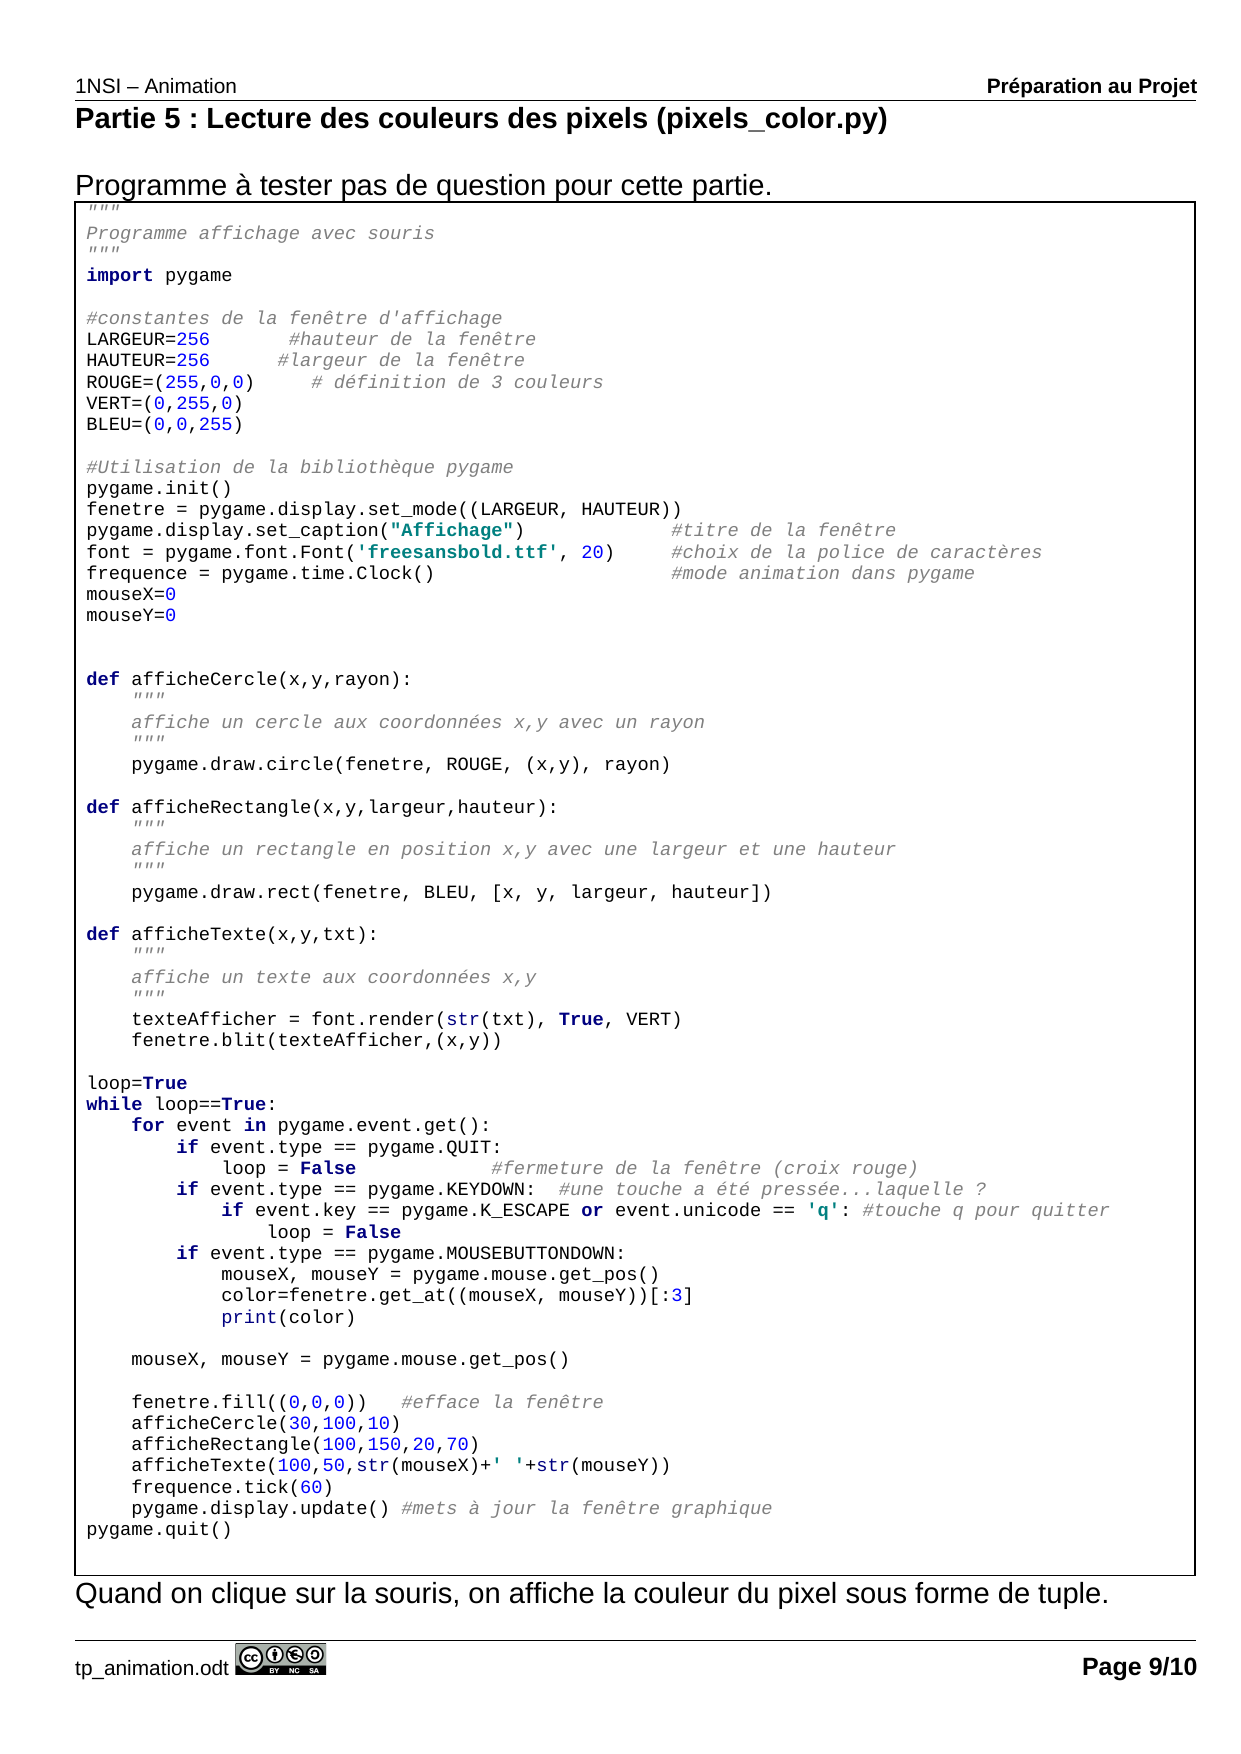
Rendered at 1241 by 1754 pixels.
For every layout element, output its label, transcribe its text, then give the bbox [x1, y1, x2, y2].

text Partie 5 : Lecture des couleurs des pixels (pixels_color.py) [75, 101, 1196, 134]
text Quand on clique sur la souris, on affiche la couleur du pixel sous forme de tuple. [75, 1576, 1196, 1609]
text Programme à tester pas de question pour cette partie. [75, 168, 1196, 201]
picture [235, 1643, 327, 1675]
table_header """ Programme affichage avec souris """ import pygame #constantes de la fenêtre d'affichage LARGEUR=256 #hauteur de la fenêtre HAUTEUR=256 #largeur de la fenêtre ROUGE=(255,0,0) # définition de 3 couleurs VERT=(0,255,0) BLEU=(0,0,255) #Utilisation de la bibliothèque pygame pygame.init() fenetre = pygame.display.set_mode((LARGEUR, HAUTEUR)) pygame.display.set_caption("Affichage") #titre de la fenêtre font = pygame.font.Font('freesansbold.ttf', 20) #choix de la police de caractères frequence = pygame.time.Clock() #mode animation dans pygame mouseX=0 mouseY=0 def afficheCercle(x,y,rayon): """ affiche un cercle aux coordonnées x,y avec un rayon """ pygame.draw.circle(fenetre, ROUGE, (x,y), rayon) def afficheRectangle(x,y,largeur,hauteur): """ affiche un rectangle en position x,y avec une largeur et une hauteur """ pygame.draw.rect(fenetre, BLEU, [x, y, largeur, hauteur]) def afficheTexte(x,y,txt): """ affiche un texte aux coordonnées x,y """ texteAfficher = font.render(str(txt), True, VERT) fenetre.blit(texteAfficher,(x,y)) loop=True while loop==True: for event in pygame.event.get(): if event.type == pygame.QUIT: loop = False #fermeture de la fenêtre (croix rouge) if event.type == pygame.KEYDOWN: #une touche a été pressée...laquelle ? if event.key == pygame.K_ESCAPE or event.unicode == 'q': #touche q pour quitter loop = False if event.type == pygame.MOUSEBUTTONDOWN: mouseX, mouseY = pygame.mouse.get_pos() color=fenetre.get_at((mouseX, mouseY))[:3] print(color) mouseX, mouseY = pygame.mouse.get_pos() fenetre.fill((0,0,0)) #efface la fenêtre afficheCercle(30,100,10) afficheRectangle(100,150,20,70) afficheTexte(100,50,str(mouseX)+' '+str(mouseY)) frequence.tick(60) pygame.display.update() #mets à jour la fenêtre graphique pygame.quit() [76, 203, 1194, 1575]
